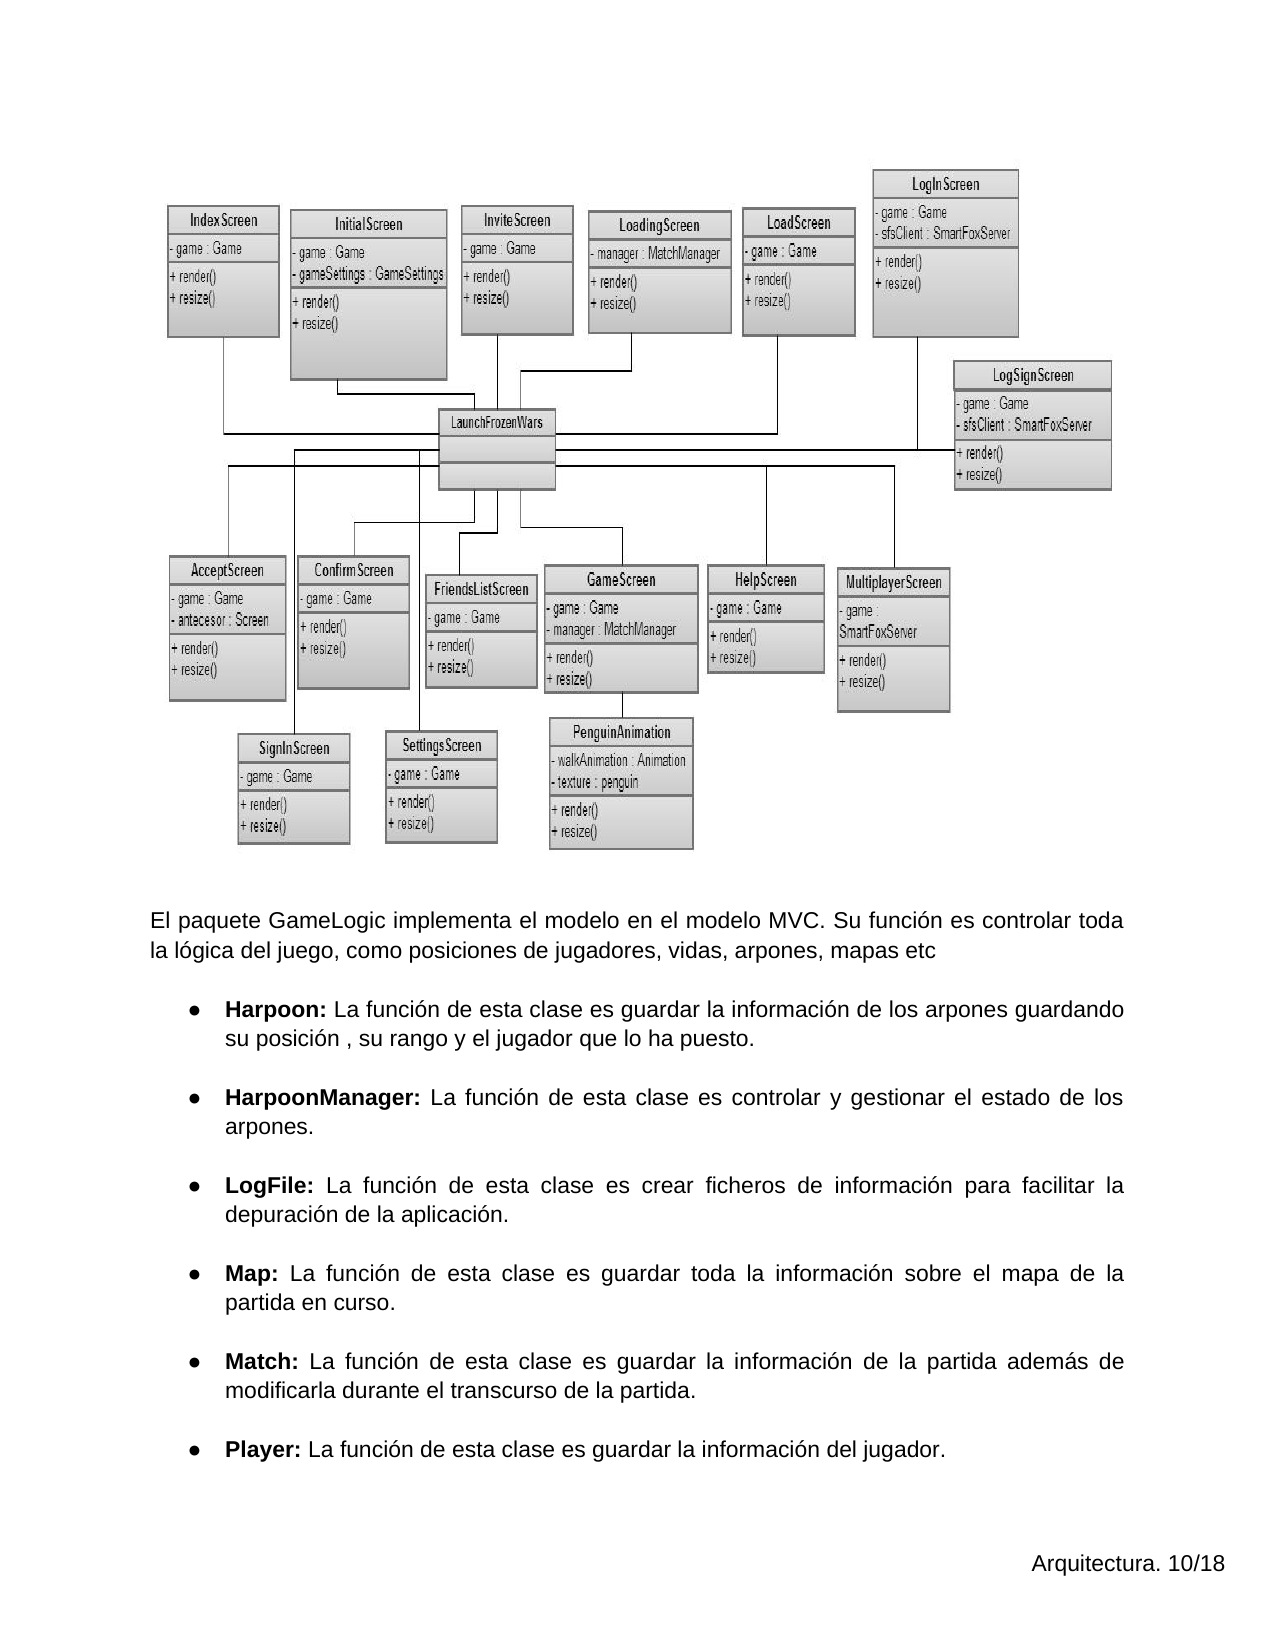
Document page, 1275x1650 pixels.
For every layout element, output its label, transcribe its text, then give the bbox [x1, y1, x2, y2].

list Player: La función de esta clase es guardar la información del jugador. [187, 1437, 1125, 1462]
list Harpoon: La función de esta clase es guardar la información de los arpones guardando su posición , su rango y el jugador que lo ha puesto. [187, 996, 1125, 1051]
text El paquete GameLogic implementa el modelo en el modelo MVC. Su función es controlar toda la lógica del juego, como posiciones de jugadores, vidas, arpones, mapas etc [150, 908, 1125, 963]
picture [150, 150, 1125, 875]
list Match: La función de esta clase es guardar la información de la partida además de modificarla durante el transcurso de la partida. [187, 1349, 1125, 1404]
list LogFile: La función de esta clase es crear ficheros de información para facilitar la depuración de la aplicación. [187, 1172, 1125, 1227]
list Map: La función de esta clase es guardar toda la información sobre el mapa de la partida en curso. [187, 1261, 1125, 1316]
list HarpoonManager: La función de esta clase es controlar y gestionar el estado de los arpones. [187, 1084, 1125, 1139]
